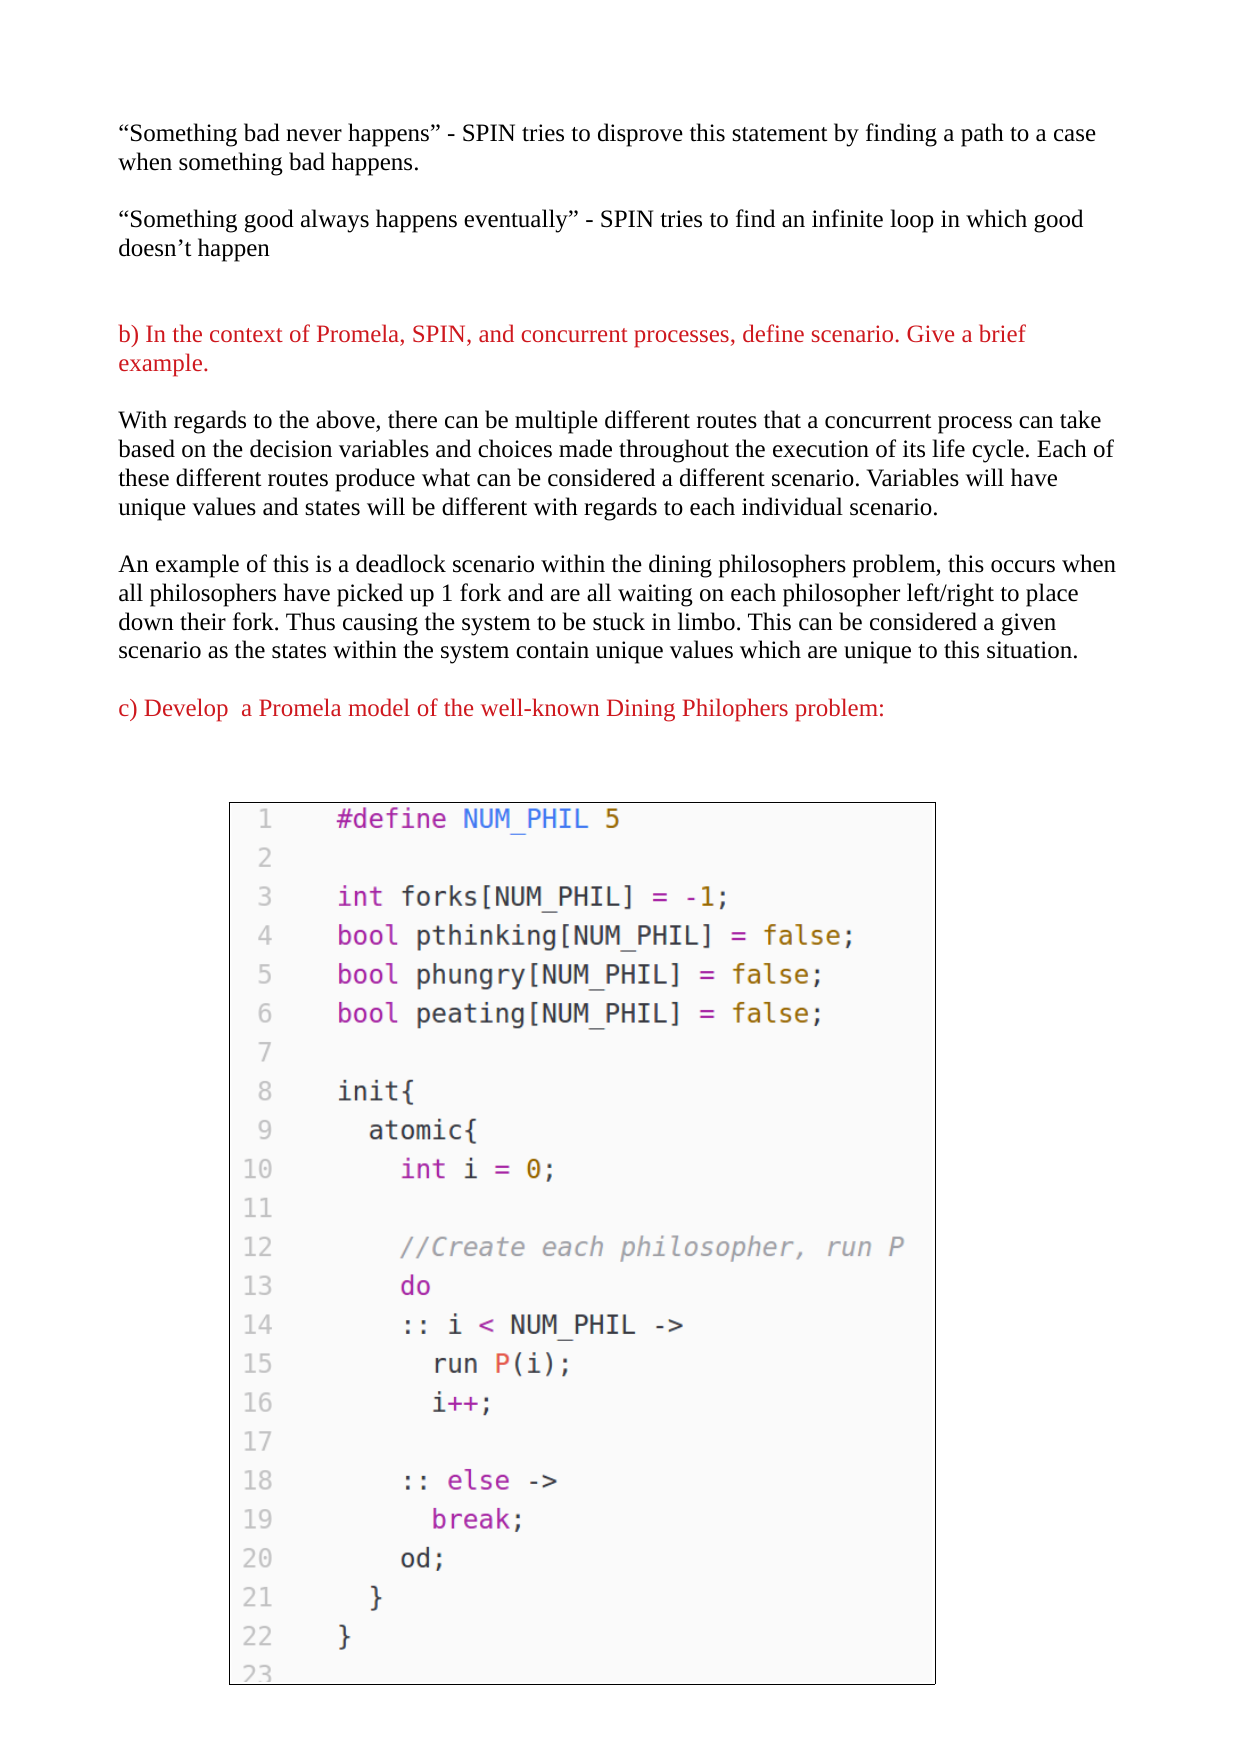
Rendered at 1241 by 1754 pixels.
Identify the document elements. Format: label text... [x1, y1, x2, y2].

text “Something bad never happens” - SPIN tries to disprove this statement by finding a path to a case [118, 118, 1122, 147]
text c) Develop a Promela model of the well-known Dining Philophers problem: [118, 693, 1122, 722]
text An example of this is a deadlock scenario within the dining philosophers problem, this occurs when all philosophers have picked up 1 fork and are all waiting on each philosopher left/right to place down their fork. Thus causing the system to be stuck in limbo. This can be considered a given scenario as the states within the system contain unique values which are unique to this situation. [118, 549, 1122, 664]
text when something bad happens. [118, 147, 1122, 176]
text b) In the context of Promela, SPIN, and concurrent processes, define scenario. Give a brief example. [118, 319, 1122, 377]
text “Something good always happens eventually” - SPIN tries to find an infinite loop in which good [118, 204, 1122, 233]
text With regards to the above, there can be multiple different routes that a concurrent process can take based on the decision variables and choices made throughout the execution of its life cycle. Each of these different routes produce what can be considered a different scenario. Variables will have unique values and states will be different with regards to each individual scenario. [118, 406, 1122, 521]
text doesn’t happen [118, 233, 1122, 262]
picture [231, 804, 932, 1682]
